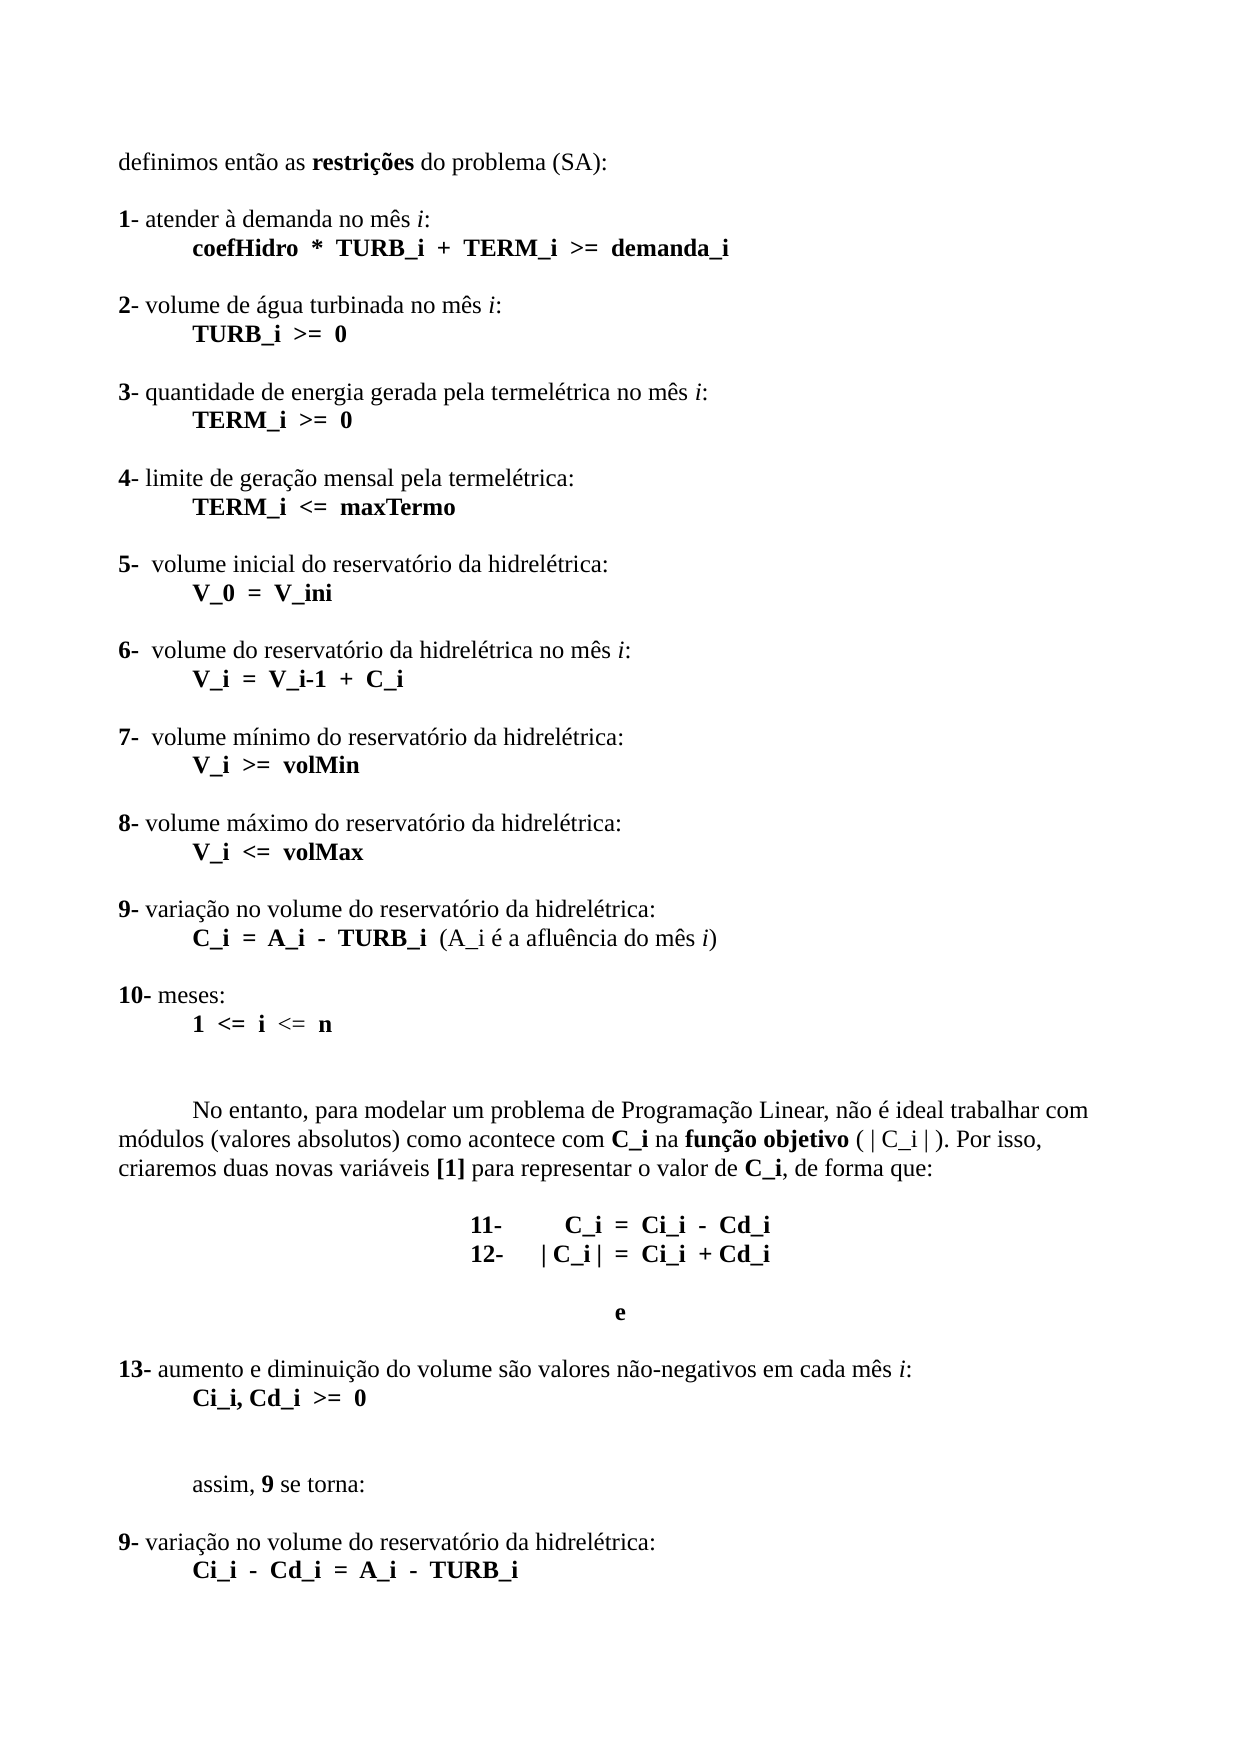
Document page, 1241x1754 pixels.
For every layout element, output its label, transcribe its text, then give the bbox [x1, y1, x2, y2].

text No entanto, para modelar um problema de Programação Linear, não é ideal trabalhar com módulos (valores absolutos) como acontece com C_i na função objetivo ( | C_i | ). Por isso, criaremos duas novas variáveis [1] para representar o valor de C_i, de forma que: [118, 1096, 1122, 1182]
text 4- limite de geração mensal pela termelétrica: [118, 463, 1122, 492]
text coefHidro * TURB_i + TERM_i >= demanda_i [118, 233, 1122, 262]
text 13- aumento e diminuição do volume são valores não-negativos em cada mês i: [118, 1354, 1122, 1383]
text assim, 9 se torna: [118, 1469, 1122, 1498]
text 10- meses: [118, 981, 1122, 1009]
text V_i = V_i-1 + C_i [118, 664, 1122, 693]
text 6- volume do reservatório da hidrelétrica no mês i: [118, 636, 1122, 664]
text 11- C_i = Ci_i - Cd_i [118, 1211, 1122, 1239]
text 7- volume mínimo do reservatório da hidrelétrica: [118, 722, 1122, 751]
text V_i <= volMax [118, 837, 1122, 866]
text Ci_i - Cd_i = A_i - TURB_i [118, 1556, 1122, 1584]
text e [118, 1297, 1122, 1326]
text V_0 = V_ini [118, 578, 1122, 607]
text 9- variação no volume do reservatório da hidrelétrica: [118, 894, 1122, 923]
text TERM_i <= maxTermo [118, 492, 1122, 521]
text 9- variação no volume do reservatório da hidrelétrica: [118, 1527, 1122, 1556]
text 2- volume de água turbinada no mês i: [118, 291, 1122, 319]
text 12- | C_i | = Ci_i + Cd_i [118, 1239, 1122, 1268]
text TURB_i >= 0 [118, 319, 1122, 348]
text TERM_i >= 0 [118, 406, 1122, 434]
text 1 <= i <= n [118, 1009, 1122, 1038]
text 5- volume inicial do reservatório da hidrelétrica: [118, 549, 1122, 578]
text 8- volume máximo do reservatório da hidrelétrica: [118, 808, 1122, 837]
text Ci_i, Cd_i >= 0 [118, 1383, 1122, 1412]
text definimos então as restrições do problema (SA): [118, 147, 1122, 176]
text V_i >= volMin [118, 751, 1122, 779]
text 1- atender à demanda no mês i: [118, 204, 1122, 233]
text 3- quantidade de energia gerada pela termelétrica no mês i: [118, 377, 1122, 406]
text C_i = A_i - TURB_i (A_i é a afluência do mês i) [118, 923, 1122, 952]
